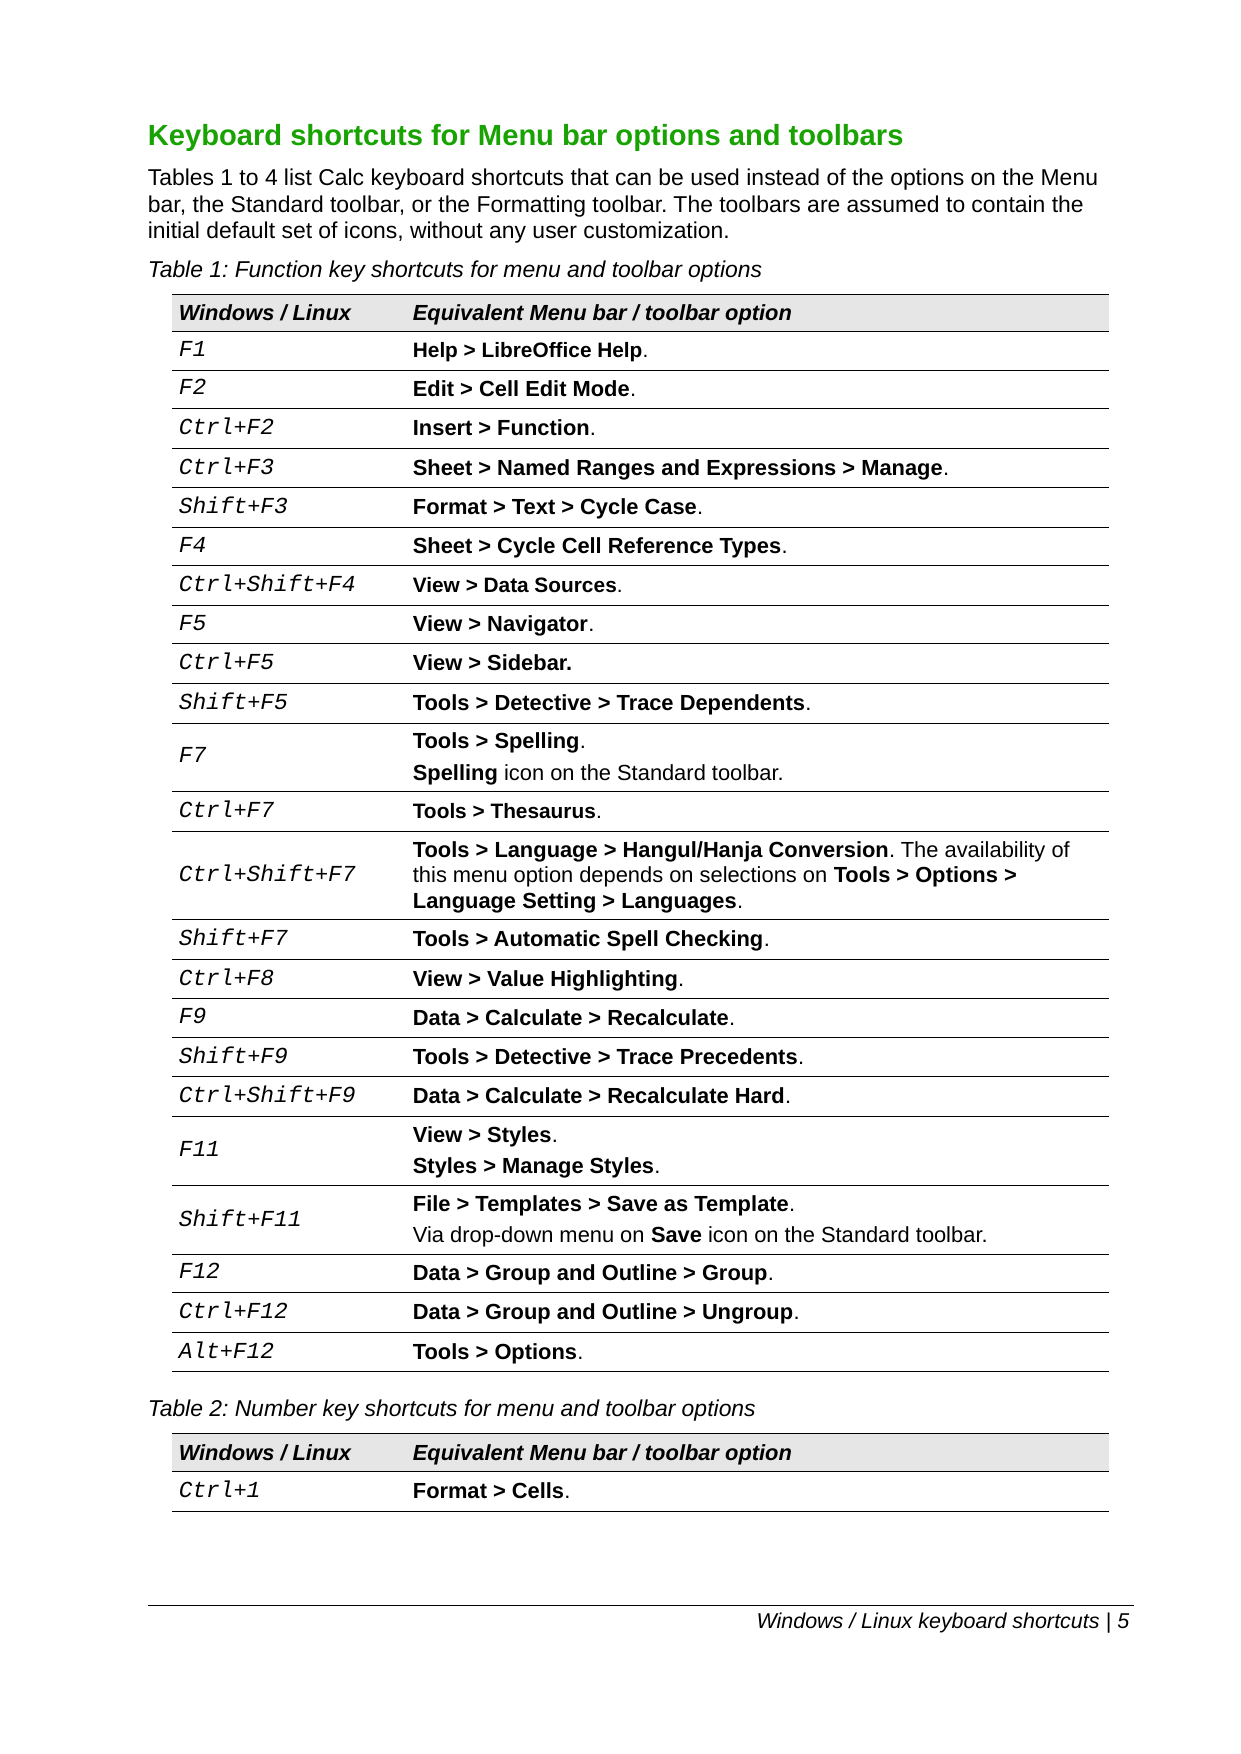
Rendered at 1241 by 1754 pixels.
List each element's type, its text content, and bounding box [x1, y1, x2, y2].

table_cell Tools > Options. [406, 1333, 1109, 1371]
table_cell View > Value Highlighting. [406, 960, 1109, 998]
table_cell Ctrl+F5 [172, 644, 406, 683]
table_cell F12 [172, 1255, 406, 1292]
table_cell Insert > Function. [406, 409, 1109, 447]
table_cell View > Sidebar. [406, 644, 1109, 683]
table_cell Ctrl+F3 [172, 449, 406, 487]
table_cell Ctrl+Shift+F9 [172, 1077, 406, 1116]
table_cell View > Navigator. [406, 606, 1109, 643]
table_header Equivalent Menu bar / toolbar option [406, 295, 1109, 331]
table_cell Sheet > Named Ranges and Expressions > Manage. [406, 449, 1109, 487]
table_cell Data > Calculate > Recalculate Hard. [406, 1077, 1109, 1116]
table_cell F2 [172, 371, 406, 408]
table_header Windows / Linux [172, 1434, 406, 1471]
table_cell Ctrl+F7 [172, 792, 406, 831]
table_cell F9 [172, 999, 406, 1037]
table_cell Ctrl+F2 [172, 409, 406, 447]
table_cell Tools > Spelling. Spelling icon on the Standard toolbar. [406, 724, 1109, 791]
table_cell Shift+F5 [172, 684, 406, 722]
text Tables 1 to 4 list Calc keyboard shortcuts that can be used instead of the options on the Menu bar, the Standard toolbar, or the Formatting toolbar. The toolbars are assumed to contain the initial default set of icons, without any user customization. [148, 164, 1134, 243]
table_cell Format > Cells. [406, 1472, 1109, 1511]
table_cell Ctrl+Shift+F7 [172, 832, 406, 919]
table_cell Ctrl+Shift+F4 [172, 566, 406, 605]
table_cell View > Styles. Styles > Manage Styles. [406, 1117, 1109, 1185]
table_cell F11 [172, 1117, 406, 1185]
table_header Windows / Linux [172, 295, 406, 331]
table_cell Tools > Detective > Trace Precedents. [406, 1038, 1109, 1076]
table_cell Tools > Language > Hangul/Hanja Conversion. The availability of this menu option depends on selections on Tools > Options > Language Setting > Languages. [406, 832, 1109, 919]
table_cell F1 [172, 332, 406, 369]
table_cell F5 [172, 606, 406, 643]
table_cell Edit > Cell Edit Mode. [406, 371, 1109, 408]
table_cell Shift+F11 [172, 1186, 406, 1254]
text Table 1: Function key shortcuts for menu and toolbar options [148, 256, 1134, 282]
subtitle Keyboard shortcuts for Menu bar options and toolbars [148, 118, 1134, 152]
table_cell Data > Group and Outline > Group. [406, 1255, 1109, 1292]
table_cell Shift+F9 [172, 1038, 406, 1076]
table_cell Format > Text > Cycle Case. [406, 488, 1109, 527]
table_cell F4 [172, 528, 406, 565]
table_cell Sheet > Cycle Cell Reference Types. [406, 528, 1109, 565]
table_cell Data > Group and Outline > Ungroup. [406, 1293, 1109, 1332]
table_cell Tools > Automatic Spell Checking. [406, 920, 1109, 959]
table_cell Data > Calculate > Recalculate. [406, 999, 1109, 1037]
table_cell Ctrl+F12 [172, 1293, 406, 1332]
table_cell Ctrl+F8 [172, 960, 406, 998]
table_cell Shift+F7 [172, 920, 406, 959]
table_cell File > Templates > Save as Template. Via drop-down menu on Save icon on the Standard toolbar. [406, 1186, 1109, 1254]
table_cell Tools > Thesaurus. [406, 792, 1109, 831]
table_cell View > Data Sources. [406, 566, 1109, 605]
table_cell Ctrl+1 [172, 1472, 406, 1511]
table_cell Alt+F12 [172, 1333, 406, 1371]
table_cell Tools > Detective > Trace Dependents. [406, 684, 1109, 722]
table_header Equivalent Menu bar / toolbar option [406, 1434, 1109, 1471]
table_cell Shift+F3 [172, 488, 406, 527]
table_cell Help > LibreOffice Help. [406, 332, 1109, 369]
table_cell F7 [172, 724, 406, 791]
text Table 2: Number key shortcuts for menu and toolbar options [148, 1395, 1134, 1422]
